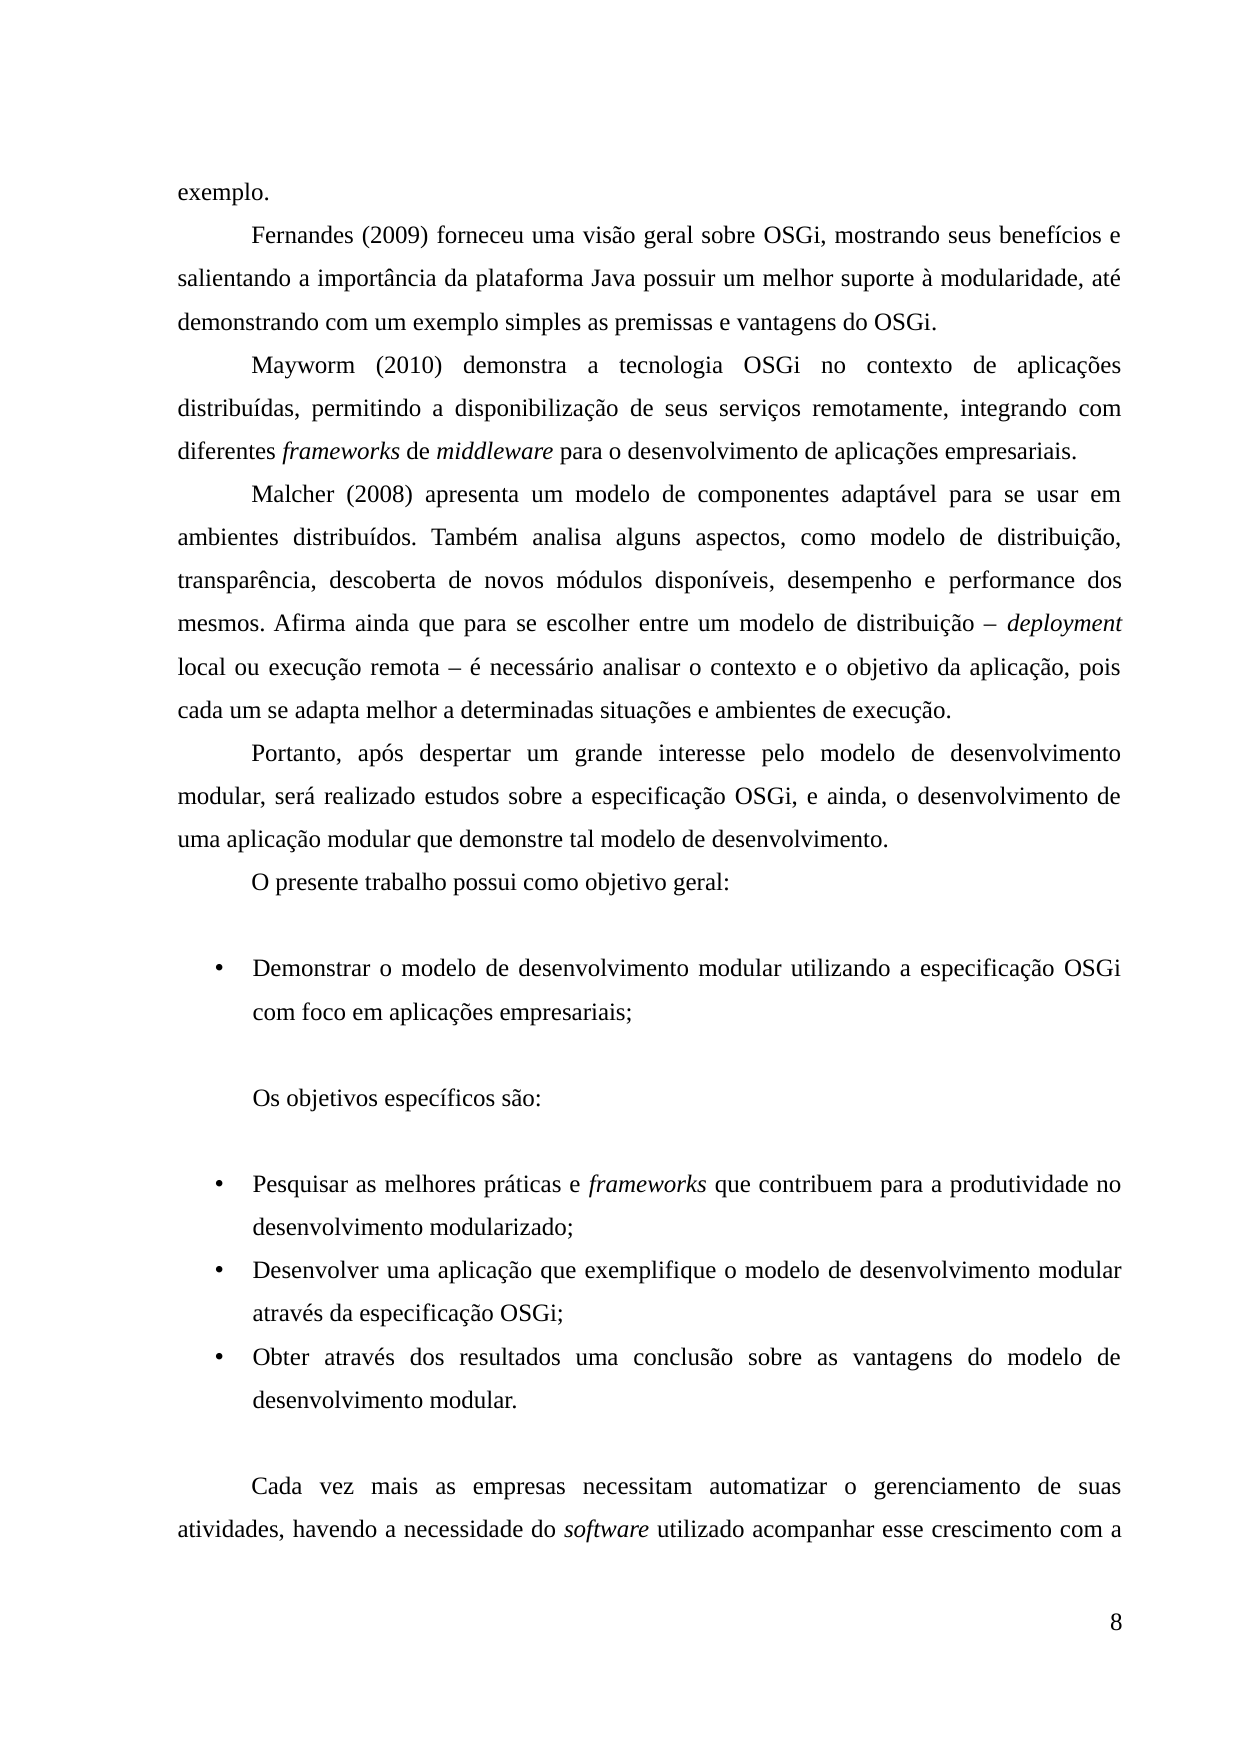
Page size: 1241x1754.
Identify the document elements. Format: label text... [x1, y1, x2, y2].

list Os objetivos específicos são: [215, 1083, 1122, 1112]
list Obter através dos resultados uma conclusão sobre as vantagens do modelo de desenvolvimento modular. [215, 1342, 1122, 1413]
text Fernandes (2009) forneceu uma visão geral sobre OSGi, mostrando seus benefícios e salientando a importância da plataforma Java possuir um melhor suporte à modularidade, até demonstrando com um exemplo simples as premissas e vantagens do OSGi. [177, 220, 1122, 335]
text Malcher (2008) apresenta um modelo de componentes adaptável para se usar em ambientes distribuídos. Também analisa alguns aspectos, como modelo de distribuição, transparência, descoberta de novos módulos disponíveis, desempenho e performance dos mesmos. Afirma ainda que para se escolher entre um modelo de distribuição – deployment local ou execução remota – é necessário analisar o contexto e o objetivo da aplicação, pois cada um se adapta melhor a determinadas situações e ambientes de execução. [177, 479, 1122, 723]
text O presente trabalho possui como objetivo geral: [177, 867, 1122, 896]
text Portanto, após despertar um grande interesse pelo modelo de desenvolvimento modular, será realizado estudos sobre a especificação OSGi, e ainda, o desenvolvimento de uma aplicação modular que demonstre tal modelo de desenvolvimento. [177, 738, 1122, 853]
text Mayworm (2010) demonstra a tecnologia OSGi no contexto de aplicações distribuídas, permitindo a disponibilização de seus serviços remotamente, integrando com diferentes frameworks de middleware para o desenvolvimento de aplicações empresariais. [177, 350, 1122, 465]
text exemplo. [177, 177, 1122, 206]
text Cada vez mais as empresas necessitam automatizar o gerenciamento de suas atividades, havendo a necessidade do software utilizado acompanhar esse crescimento com a [177, 1471, 1122, 1543]
list Demonstrar o modelo de desenvolvimento modular utilizando a especificação OSGi com foco em aplicações empresariais; [215, 953, 1122, 1025]
list Pesquisar as melhores práticas e frameworks que contribuem para a produtividade no desenvolvimento modularizado; [215, 1169, 1122, 1241]
list Desenvolver uma aplicação que exemplifique o modelo de desenvolvimento modular através da especificação OSGi; [215, 1255, 1122, 1327]
